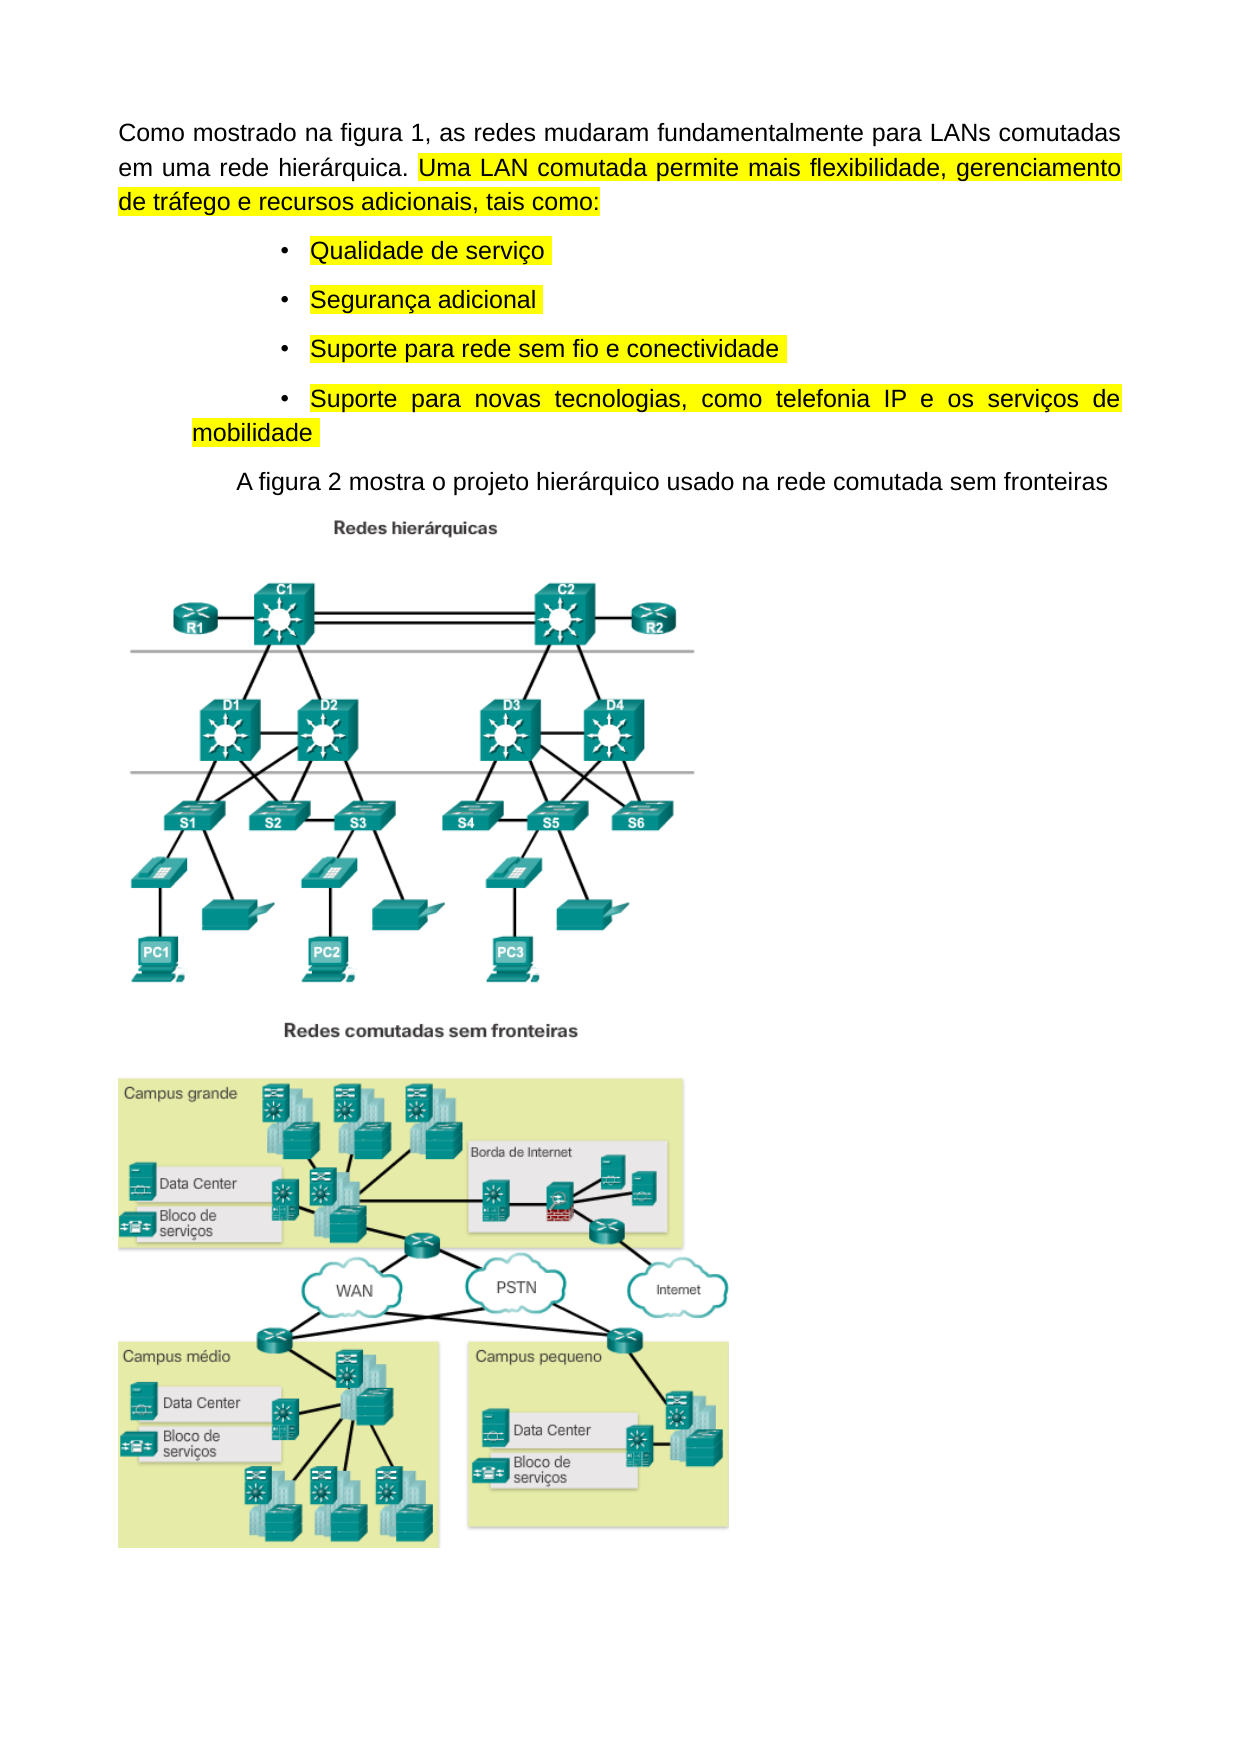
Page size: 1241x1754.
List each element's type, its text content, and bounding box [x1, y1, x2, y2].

picture [118, 1017, 729, 1548]
list Qualidade de serviço [162, 236, 1122, 265]
list Suporte para novas tecnologias, como telefonia IP e os serviços de mobilidade [162, 384, 1122, 447]
list Segurança adicional [162, 285, 1122, 314]
text A figura 2 mostra o projeto hierárquico usado na rede comutada sem fronteiras [118, 467, 1122, 496]
list Suporte para rede sem fio e conectividade [162, 334, 1122, 363]
text Como mostrado na figura 1, as redes mudaram fundamentalmente para LANs comutadas em uma rede hierárquica. Uma LAN comutada permite mais flexibilidade, gerenciamento de tráfego e recursos adicionais, tais como: [118, 118, 1122, 216]
picture [118, 516, 699, 989]
